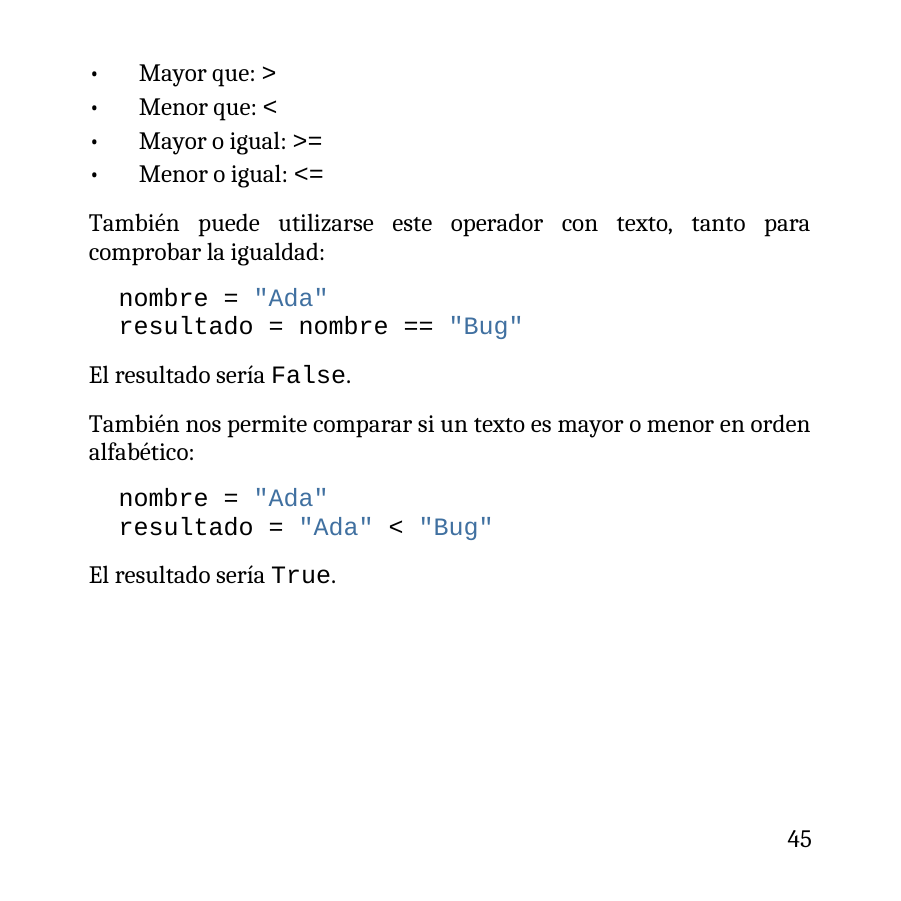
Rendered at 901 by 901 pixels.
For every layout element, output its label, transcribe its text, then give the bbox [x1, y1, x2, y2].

list Mayor o igual: >= [89, 127, 811, 157]
text nombre = "Ada" resultado = "Ada" < "Bug" [118, 486, 811, 542]
text También puede utilizarse este operador con texto, tanto para comprobar la igualdad: [89, 209, 811, 267]
text El resultado sería True. [89, 561, 811, 591]
text El resultado sería False. [89, 361, 811, 391]
text nombre = "Ada" resultado = nombre == "Bug" [118, 285, 811, 342]
list Menor que: < [89, 93, 811, 123]
list Mayor que: > [89, 59, 811, 89]
text También nos permite comparar si un texto es mayor o menor en orden alfabético: [89, 409, 811, 467]
list Menor o igual: <= [89, 160, 811, 190]
